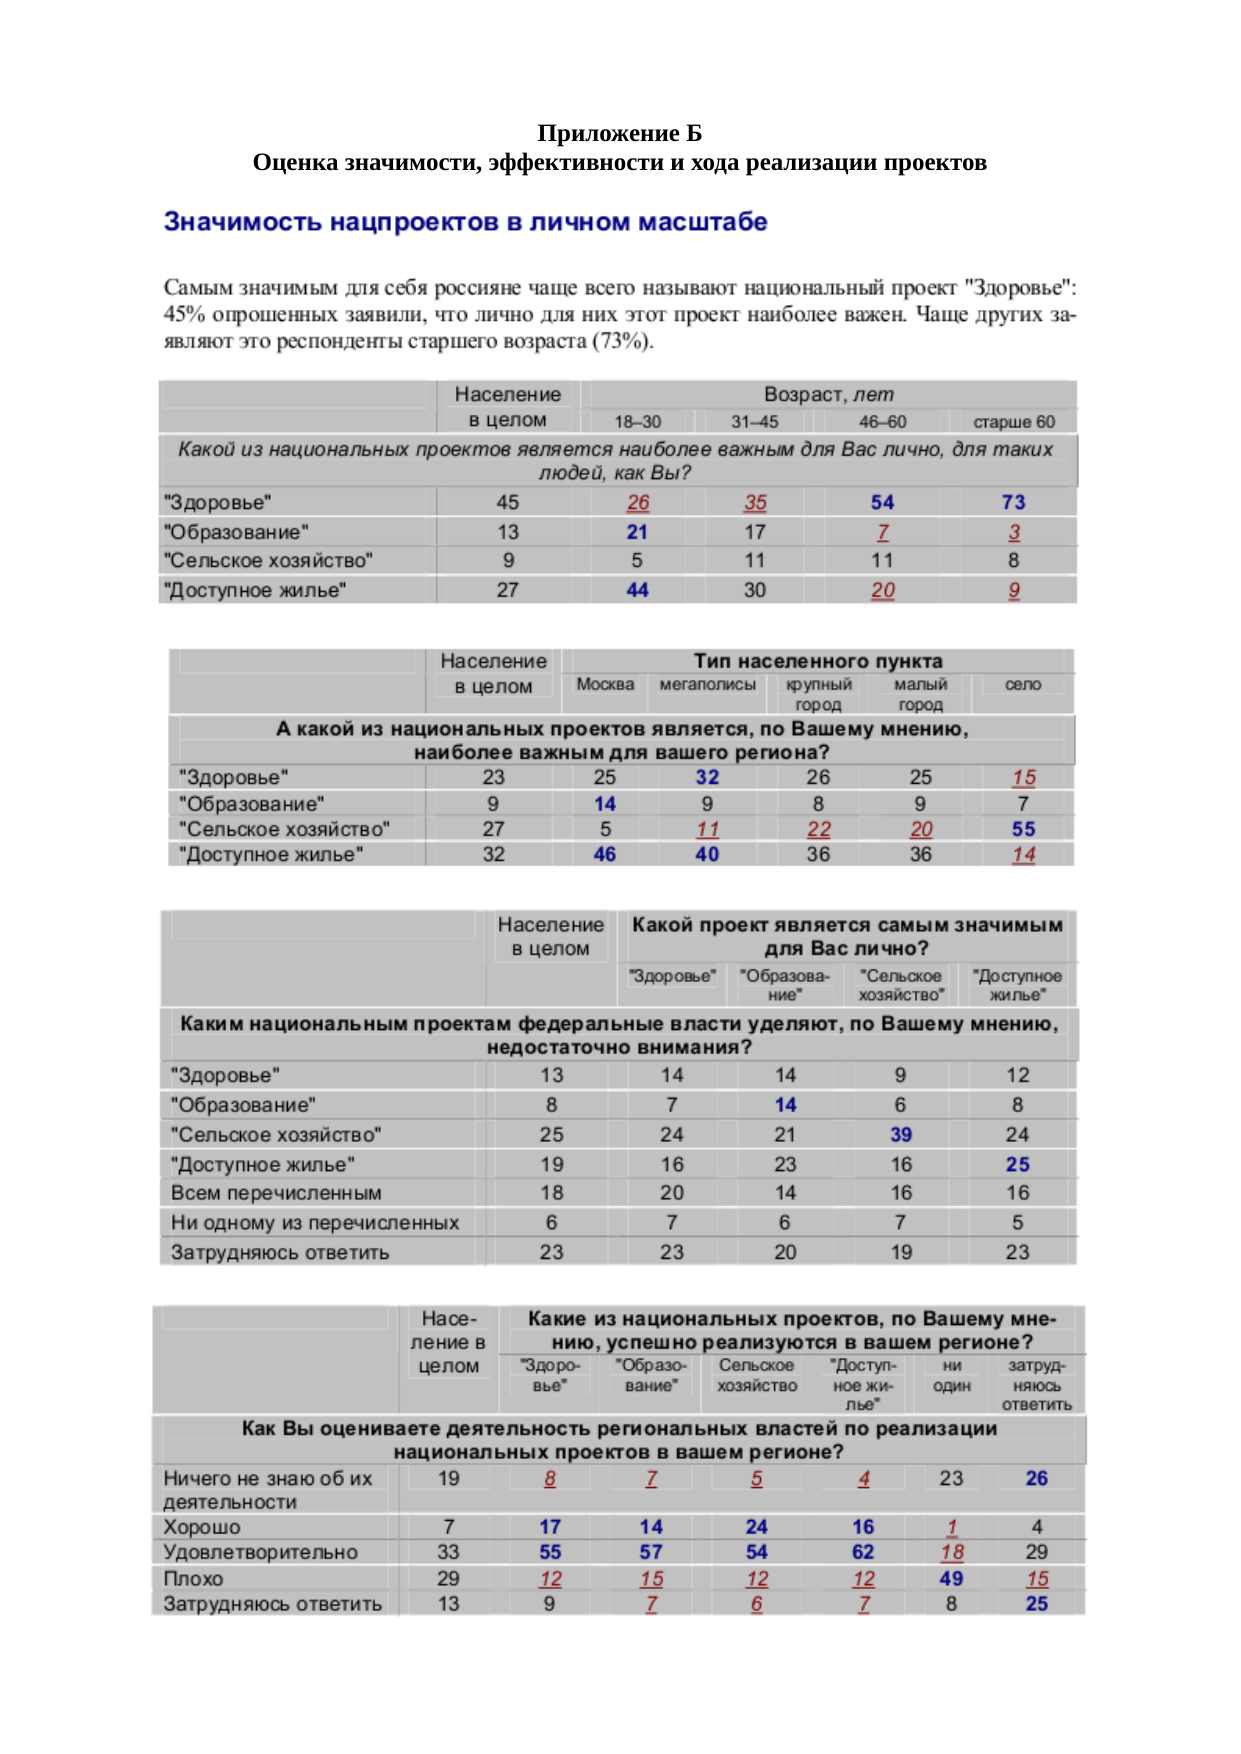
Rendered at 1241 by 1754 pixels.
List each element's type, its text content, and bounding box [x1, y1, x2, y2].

text Оценка значимости, эффективности и хода реализации проектов [118, 147, 1122, 176]
picture [154, 902, 1086, 1272]
text Приложение Б [118, 118, 1122, 147]
picture [158, 204, 1082, 616]
picture [153, 644, 1087, 874]
picture [146, 1300, 1095, 1625]
